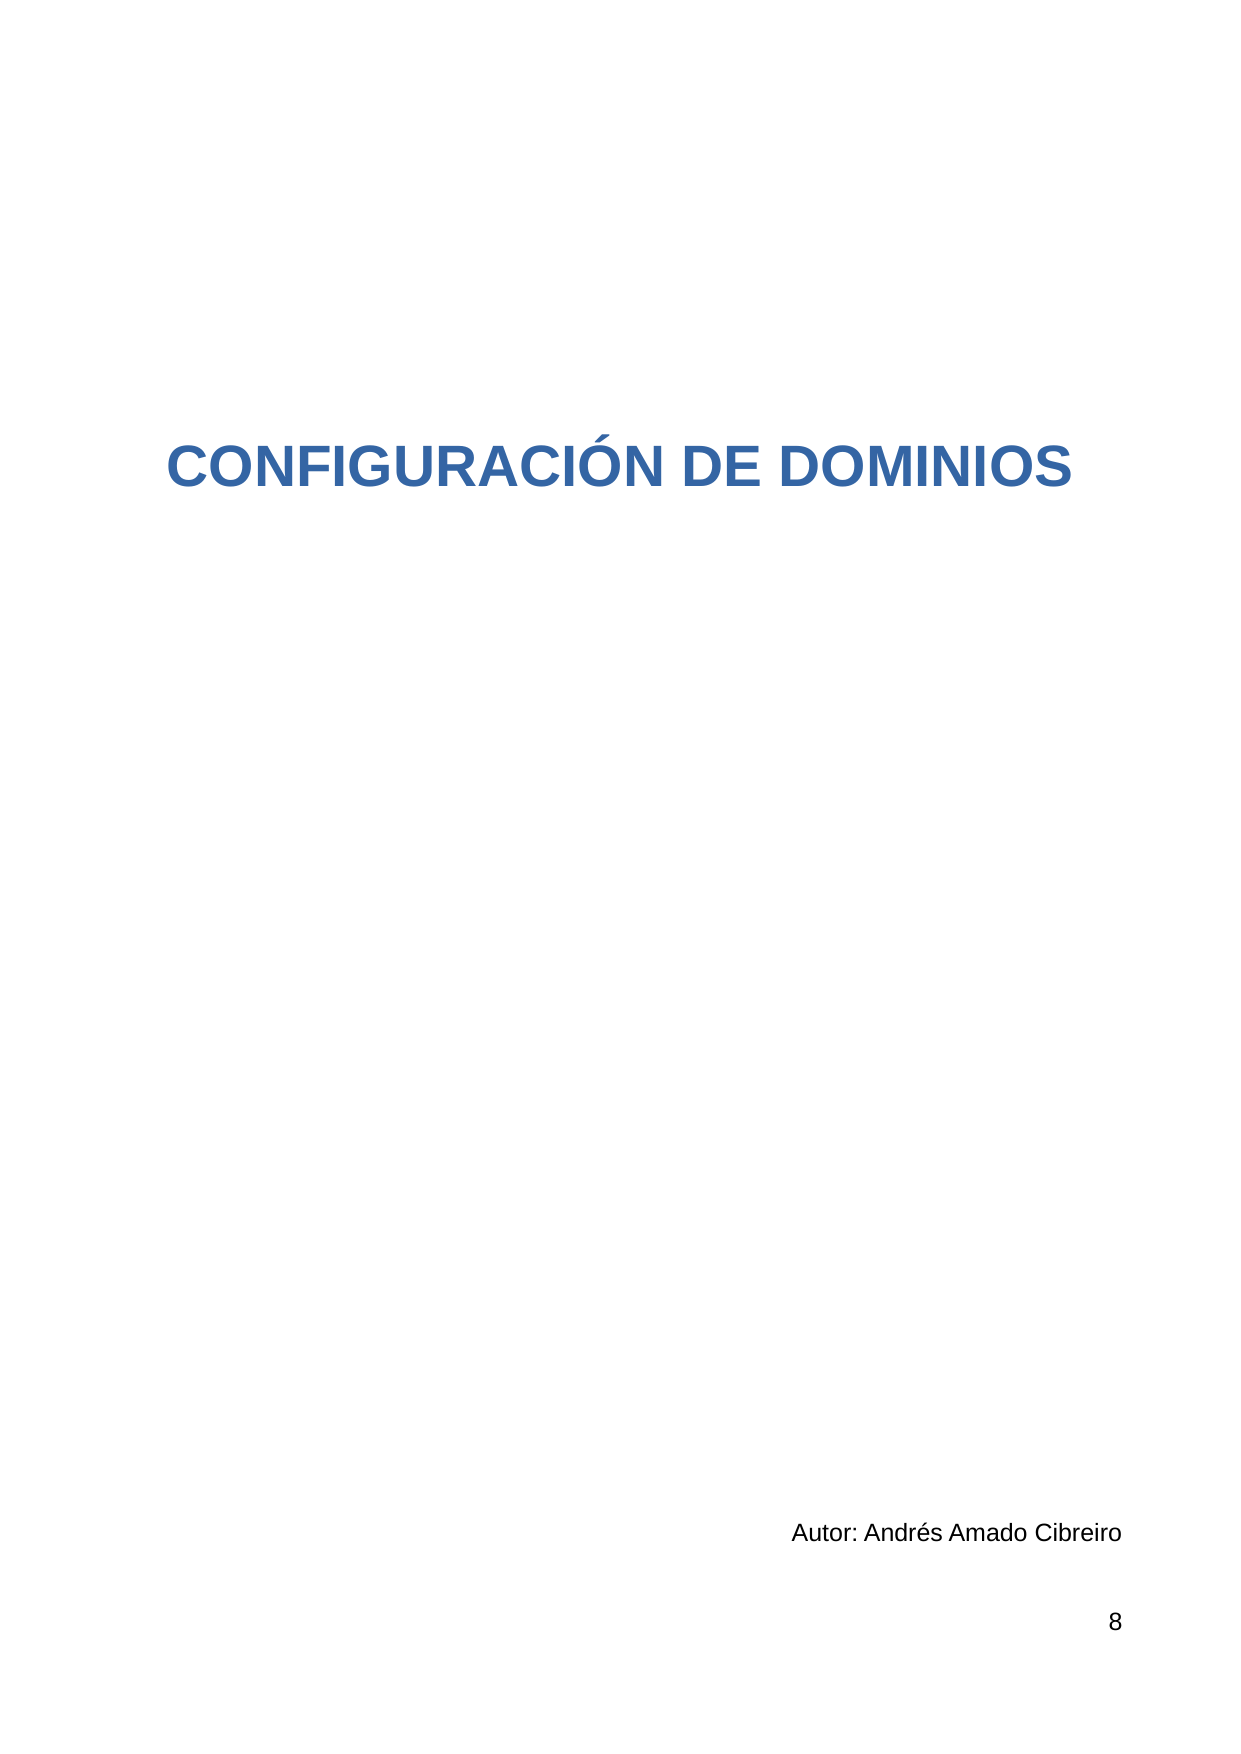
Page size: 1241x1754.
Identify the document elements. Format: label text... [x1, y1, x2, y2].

title CONFIGURACIÓN DE DOMINIOS [118, 432, 1122, 499]
text Autor: Andrés Amado Cibreiro [118, 1518, 1122, 1546]
